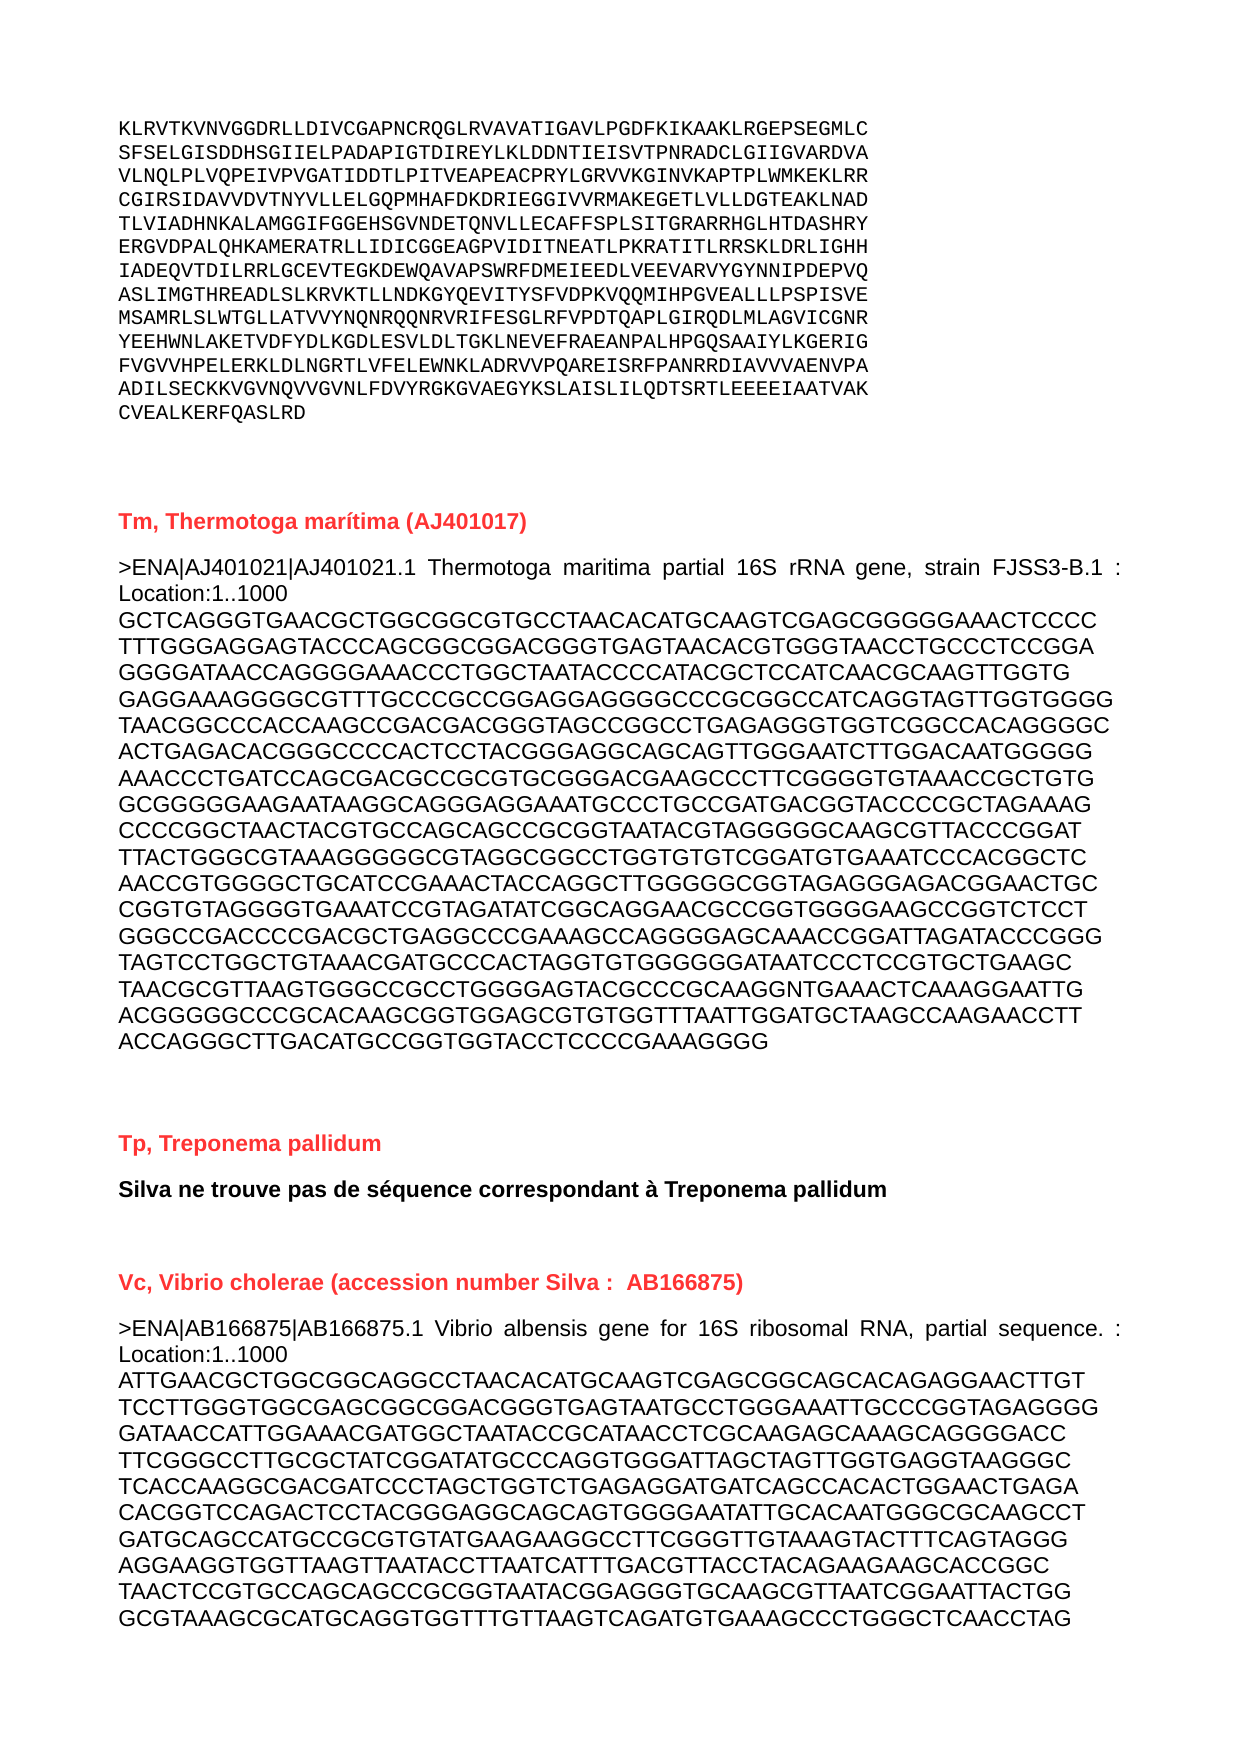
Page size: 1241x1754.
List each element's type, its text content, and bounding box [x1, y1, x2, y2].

text >ENA|AB166875|AB166875.1 Vibrio albensis gene for 16S ribosomal RNA, partial sequence. : Location:1..1000 [118, 1315, 1122, 1367]
text AACCGTGGGGCTGCATCCGAAACTACCAGGCTTGGGGGCGGTAGAGGGAGACGGAACTGC [118, 870, 1122, 896]
text >ENA|AJ401021|AJ401021.1 Thermotoga maritima partial 16S rRNA gene, strain FJSS3-B.1 : Location:1..1000 [118, 554, 1122, 607]
text CVEALKERFQASLRD [118, 402, 1122, 426]
text AAACCCTGATCCAGCGACGCCGCGTGCGGGACGAAGCCCTTCGGGGTGTAAACCGCTGTG [118, 765, 1122, 791]
text TTCGGGCCTTGCGCTATCGGATATGCCCAGGTGGGATTAGCTAGTTGGTGAGGTAAGGGC [118, 1447, 1122, 1473]
text GAGGAAAGGGGCGTTTGCCCGCCGGAGGAGGGGCCCGCGGCCATCAGGTAGTTGGTGGGG [118, 686, 1122, 712]
text ASLIMGTHREADLSLKRVKTLLNDKGYQEVITYSFVDPKVQQMIHPGVEALLLPSPISVE [118, 284, 1122, 307]
text KLRVTKVNVGGDRLLDIVCGAPNCRQGLRVAVATIGAVLPGDFKIKAAKLRGEPSEGMLC [118, 118, 1122, 142]
text SFSELGISDDHSGIIELPADAPIGTDIREYLKLDDNTIEISVTPNRADCLGIIGVARDVA [118, 142, 1122, 165]
text CGGTGTAGGGGTGAAATCCGTAGATATCGGCAGGAACGCCGGTGGGGAAGCCGGTCTCCT [118, 896, 1122, 923]
text GATGCAGCCATGCCGCGTGTATGAAGAAGGCCTTCGGGTTGTAAAGTACTTTCAGTAGGG [118, 1526, 1122, 1552]
text TLVIADHNKALAMGGIFGGEHSGVNDETQNVLLECAFFSPLSITGRARRHGLHTDASHRY [118, 213, 1122, 236]
text TCCTTGGGTGGCGAGCGGCGGACGGGTGAGTAATGCCTGGGAAATTGCCCGGTAGAGGGG [118, 1394, 1122, 1420]
text MSAMRLSLWTGLLATVVYNQNRQQNRVRIFESGLRFVPDTQAPLGIRQDLMLAGVICGNR [118, 307, 1122, 331]
text CACGGTCCAGACTCCTACGGGAGGCAGCAGTGGGGAATATTGCACAATGGGCGCAAGCCT [118, 1499, 1122, 1526]
text CGIRSIDAVVDVTNYVLLELGQPMHAFDKDRIEGGIVVRMAKEGETLVLLDGTEAKLNAD [118, 189, 1122, 213]
text ERGVDPALQHKAMERATRLLIDICGGEAGPVIDITNEATLPKRATITLRRSKLDRLIGHH [118, 236, 1122, 260]
text TAACGCGTTAAGTGGGCCGCCTGGGGAGTACGCCCGCAAGGNTGAAACTCAAAGGAATTG [118, 976, 1122, 1002]
text ATTGAACGCTGGCGGCAGGCCTAACACATGCAAGTCGAGCGGCAGCACAGAGGAACTTGT [118, 1367, 1122, 1394]
text Tp, Treponema pallidum [118, 1130, 1122, 1157]
text FVGVVHPELERKLDLNGRTLVFELEWNKLADRVVPQAREISRFPANRRDIAVVVAENVPA [118, 354, 1122, 378]
text Tm, Thermotoga marítima (AJ401017) [118, 508, 1122, 534]
text GCGGGGGAAGAATAAGGCAGGGAGGAAATGCCCTGCCGATGACGGTACCCCGCTAGAAAG [118, 791, 1122, 817]
text TAGTCCTGGCTGTAAACGATGCCCACTAGGTGTGGGGGGATAATCCCTCCGTGCTGAAGC [118, 949, 1122, 976]
text GGGGATAACCAGGGGAAACCCTGGCTAATACCCCATACGCTCCATCAACGCAAGTTGGTG [118, 659, 1122, 686]
text ADILSECKKVGVNQVVGVNLFDVYRGKGVAEGYKSLAISLILQDTSRTLEEEEIAATVAK [118, 378, 1122, 402]
text TAACTCCGTGCCAGCAGCCGCGGTAATACGGAGGGTGCAAGCGTTAATCGGAATTACTGG [118, 1578, 1122, 1605]
text GATAACCATTGGAAACGATGGCTAATACCGCATAACCTCGCAAGAGCAAAGCAGGGGACC [118, 1420, 1122, 1447]
text ACCAGGGCTTGACATGCCGGTGGTACCTCCCCGAAAGGGG [118, 1028, 1122, 1054]
text CCCCGGCTAACTACGTGCCAGCAGCCGCGGTAATACGTAGGGGGCAAGCGTTACCCGGAT [118, 817, 1122, 844]
text YEEHWNLAKETVDFYDLKGDLESVLDLTGKLNEVEFRAEANPALHPGQSAAIYLKGERIG [118, 331, 1122, 354]
text Silva ne trouve pas de séquence correspondant à Treponema pallidum [118, 1176, 1122, 1203]
text ACGGGGGCCCGCACAAGCGGTGGAGCGTGTGGTTTAATTGGATGCTAAGCCAAGAACCTT [118, 1002, 1122, 1028]
text Vc, Vibrio cholerae (accession number Silva : AB166875) [118, 1269, 1122, 1295]
text TTACTGGGCGTAAAGGGGGCGTAGGCGGCCTGGTGTGTCGGATGTGAAATCCCACGGCTC [118, 844, 1122, 870]
text GCGTAAAGCGCATGCAGGTGGTTTGTTAAGTCAGATGTGAAAGCCCTGGGCTCAACCTAG [118, 1605, 1122, 1631]
text TCACCAAGGCGACGATCCCTAGCTGGTCTGAGAGGATGATCAGCCACACTGGAACTGAGA [118, 1473, 1122, 1499]
text AGGAAGGTGGTTAAGTTAATACCTTAATCATTTGACGTTACCTACAGAAGAAGCACCGGC [118, 1552, 1122, 1578]
text IADEQVTDILRRLGCEVTEGKDEWQAVAPSWRFDMEIEEDLVEEVARVYGYNNIPDEPVQ [118, 260, 1122, 284]
text GGGCCGACCCCGACGCTGAGGCCCGAAAGCCAGGGGAGCAAACCGGATTAGATACCCGGG [118, 923, 1122, 949]
text VLNQLPLVQPEIVPVGATIDDTLPITVEAPEACPRYLGRVVKGINVKAPTPLWMKEKLRR [118, 165, 1122, 189]
text TAACGGCCCACCAAGCCGACGACGGGTAGCCGGCCTGAGAGGGTGGTCGGCCACAGGGGC [118, 712, 1122, 738]
text TTTGGGAGGAGTACCCAGCGGCGGACGGGTGAGTAACACGTGGGTAACCTGCCCTCCGGA [118, 633, 1122, 659]
text GCTCAGGGTGAACGCTGGCGGCGTGCCTAACACATGCAAGTCGAGCGGGGGAAACTCCCC [118, 607, 1122, 633]
text ACTGAGACACGGGCCCCACTCCTACGGGAGGCAGCAGTTGGGAATCTTGGACAATGGGGG [118, 738, 1122, 765]
